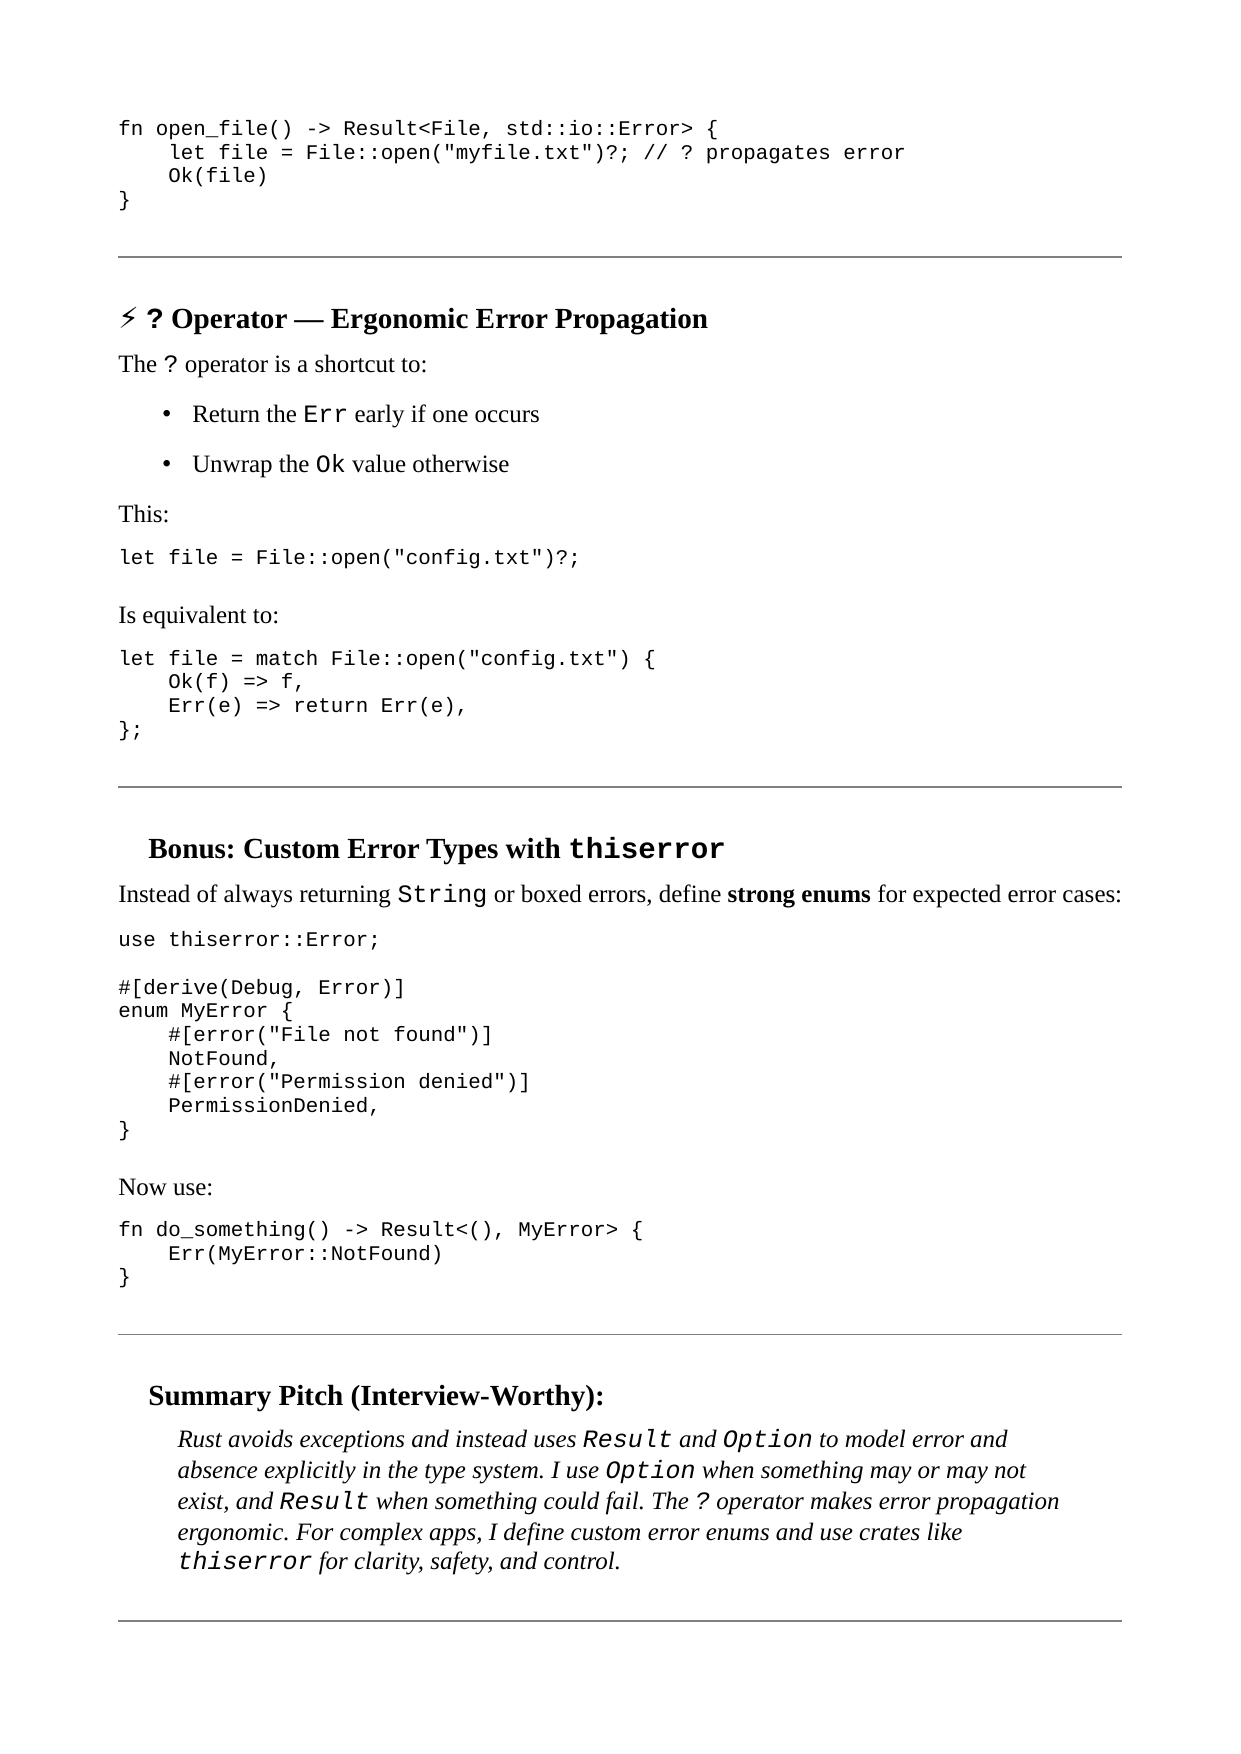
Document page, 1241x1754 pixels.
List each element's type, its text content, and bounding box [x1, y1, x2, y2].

text use thiserror::Error; [118, 929, 1122, 953]
text PermissionDenied, [118, 1095, 1122, 1118]
text Rust avoids exceptions and instead uses Result and Option to model error and absence explicitly in the type system. I use Option when something may or may not exist, and Result when something could fail. The ? operator makes error propagation ergonomic. For complex apps, I define custom error enums and use crates like thiserror for clarity, safety, and control. [177, 1424, 1063, 1577]
text Err(MyError::NotFound) [118, 1243, 1122, 1267]
text fn open_file() -> Result<File, std::io::Error> { [118, 118, 1122, 142]
text Err(e) => return Err(e), [118, 695, 1122, 719]
text }; [118, 719, 1122, 742]
text enum MyError { [118, 1000, 1122, 1024]
text Now use: [118, 1172, 1122, 1200]
list Return the Err early if one occurs [162, 399, 1122, 430]
text } [118, 1118, 1122, 1142]
text } [118, 189, 1122, 213]
subtitle ✅ Summary Pitch (Interview-Worthy): [118, 1378, 1122, 1412]
text } [118, 1267, 1122, 1290]
subtitle ⚡ ? Operator — Ergonomic Error Propagation [118, 301, 1122, 337]
text #[derive(Debug, Error)] [118, 977, 1122, 1000]
text fn do_something() -> Result<(), MyError> { [118, 1219, 1122, 1243]
text Ok(f) => f, [118, 672, 1122, 695]
text This: [118, 499, 1122, 528]
text The ? operator is a shortcut to: [118, 349, 1122, 380]
text let file = File::open("config.txt")?; [118, 547, 1122, 571]
text #[error("Permission denied")] [118, 1071, 1122, 1095]
text Ok(file) [118, 165, 1122, 189]
list Unwrap the Ok value otherwise [162, 449, 1122, 480]
text NotFound, [118, 1048, 1122, 1071]
text Is equivalent to: [118, 600, 1122, 629]
text Instead of always returning String or boxed errors, define strong enums for expected error cases: [118, 879, 1122, 910]
subtitle 🧩 Bonus: Custom Error Types with thiserror [118, 831, 1122, 867]
text #[error("File not found")] [118, 1024, 1122, 1048]
text let file = File::open("myfile.txt")?; // ? propagates error [118, 142, 1122, 165]
text let file = match File::open("config.txt") { [118, 648, 1122, 672]
